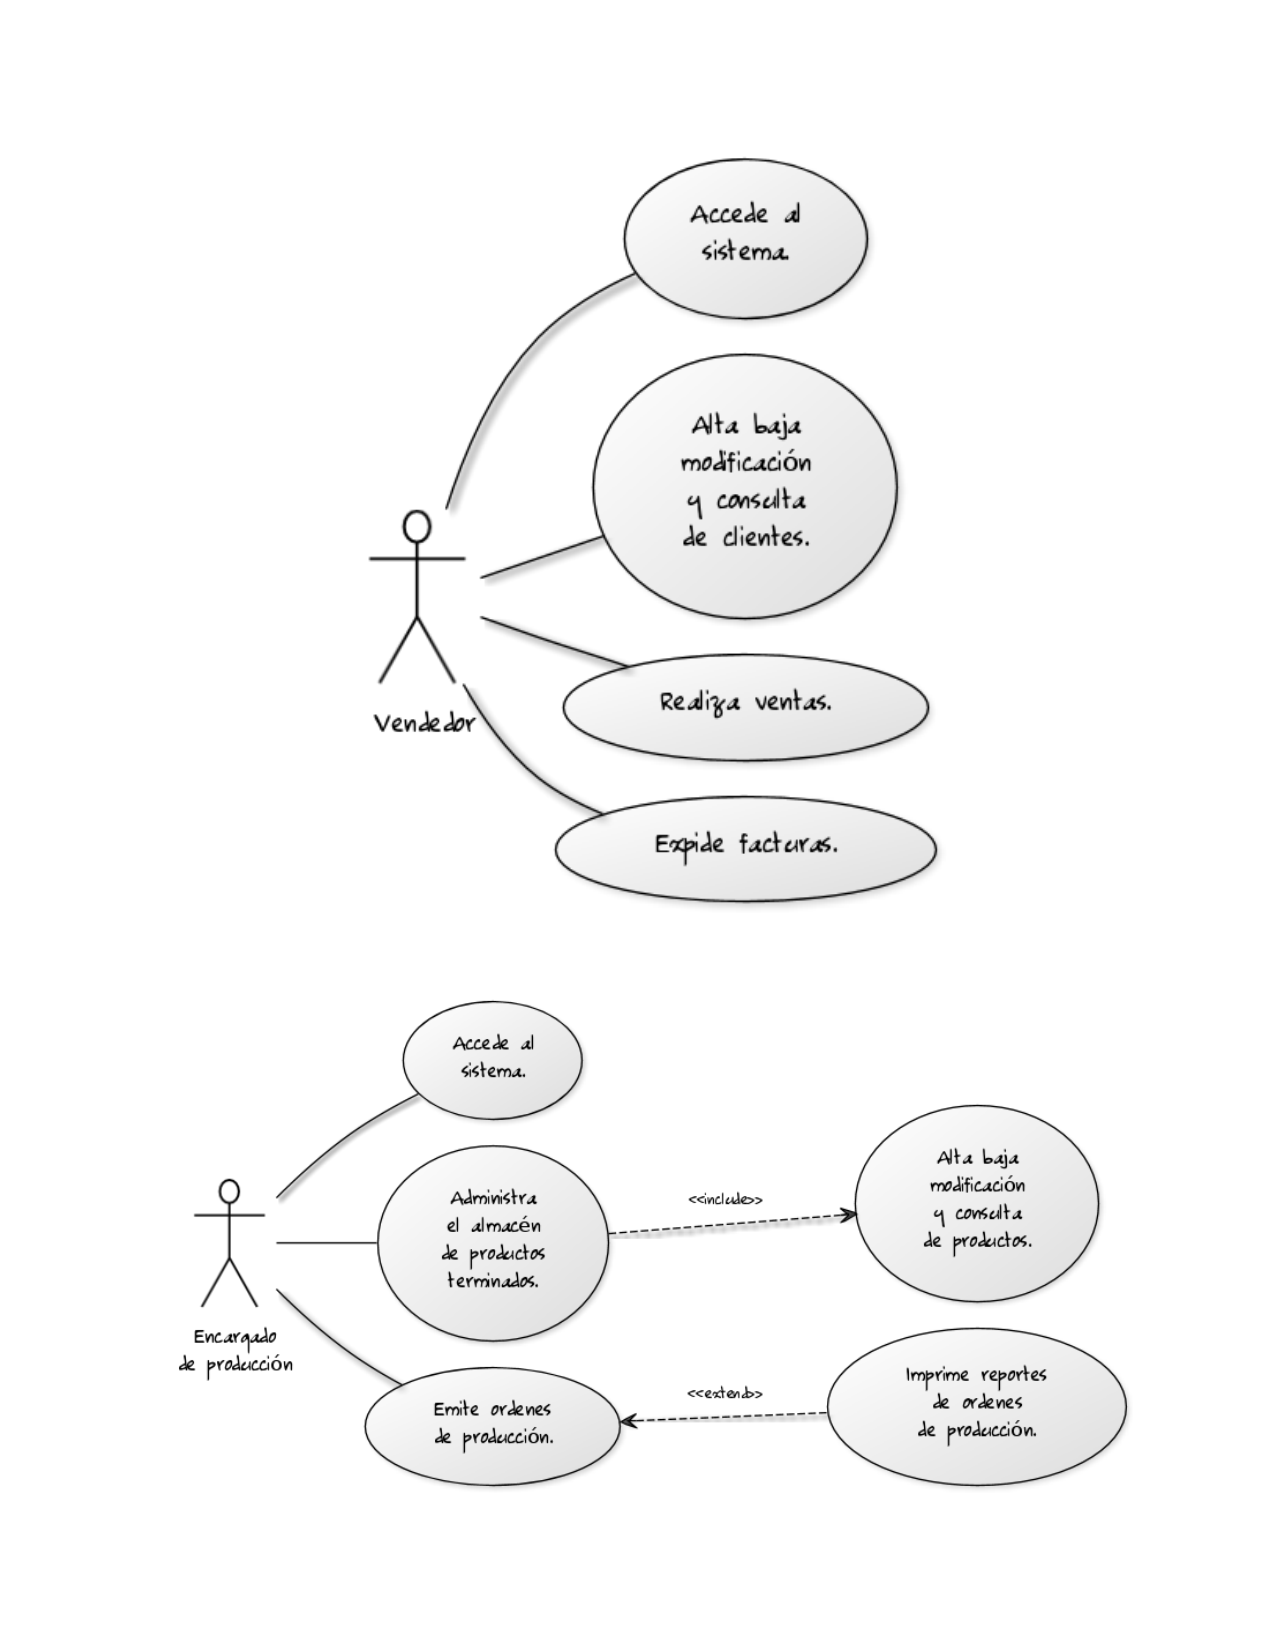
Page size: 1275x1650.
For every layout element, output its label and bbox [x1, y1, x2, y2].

picture [118, 971, 1157, 1516]
picture [297, 118, 978, 943]
